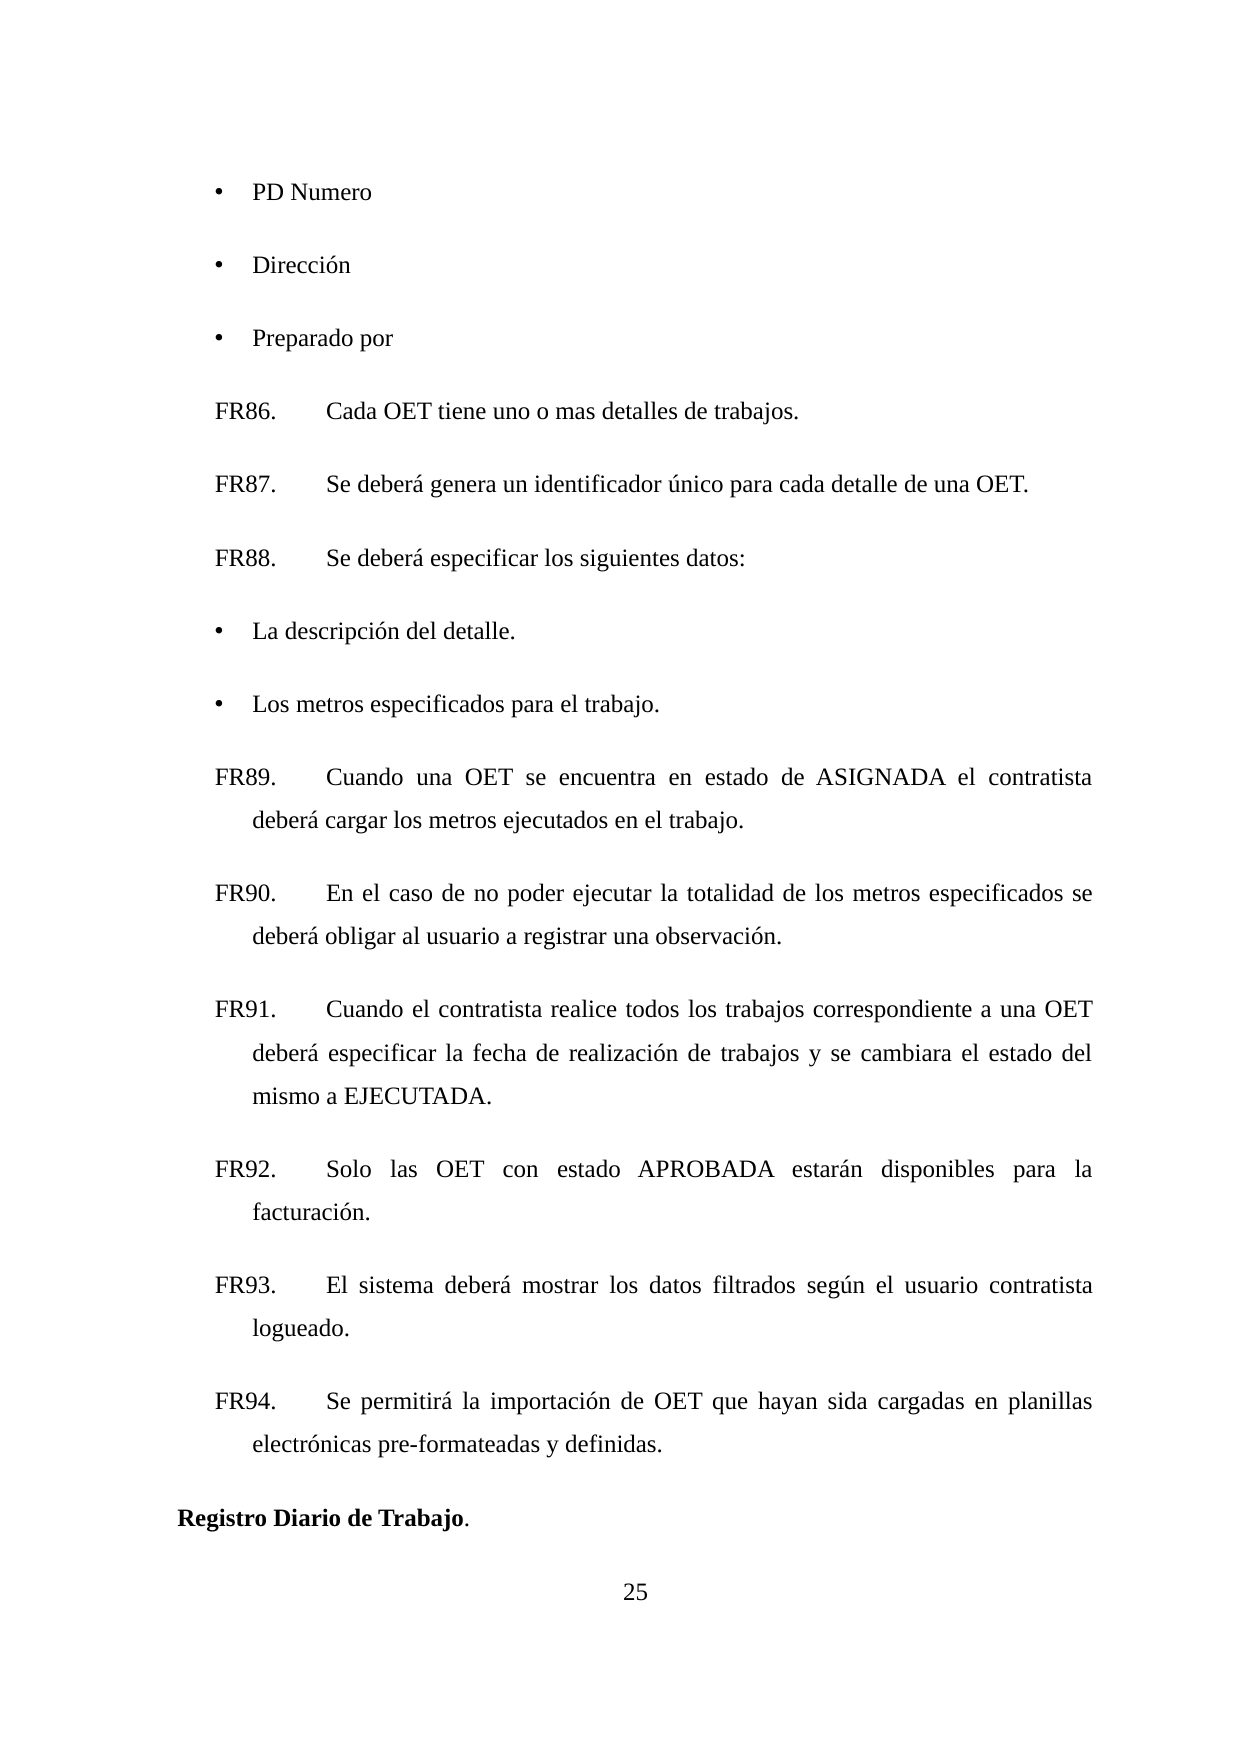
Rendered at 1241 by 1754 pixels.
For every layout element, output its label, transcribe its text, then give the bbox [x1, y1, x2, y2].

list Solo las OET con estado APROBADA estarán disponibles para la facturación. [214, 1154, 1093, 1226]
list Dirección [214, 250, 1093, 279]
list La descripción del detalle. [214, 616, 1093, 644]
list Se permitirá la importación de OET que hayan sida cargadas en planillas electrónicas pre-formateadas y definidas. [214, 1386, 1093, 1458]
list En el caso de no poder ejecutar la totalidad de los metros especificados se deberá obligar al usuario a registrar una observación. [214, 878, 1093, 950]
list Cuando el contratista realice todos los trabajos correspondiente a una OET deberá especificar la fecha de realización de trabajos y se cambiara el estado del mismo a EJECUTADA. [214, 994, 1093, 1109]
list El sistema deberá mostrar los datos filtrados según el usuario contratista logueado. [214, 1270, 1093, 1342]
list Se deberá genera un identificador único para cada detalle de una OET. [214, 469, 1093, 498]
list Cada OET tiene uno o mas detalles de trabajos. [214, 396, 1093, 425]
list Los metros especificados para el trabajo. [214, 689, 1093, 718]
list Preparado por [214, 323, 1093, 352]
text Registro Diario de Trabajo. [175, 1503, 1093, 1531]
list Cuando una OET se encuentra en estado de ASIGNADA el contratista deberá cargar los metros ejecutados en el trabajo. [214, 762, 1093, 834]
list Se deberá especificar los siguientes datos: [214, 543, 1093, 571]
list PD Numero [214, 177, 1093, 206]
